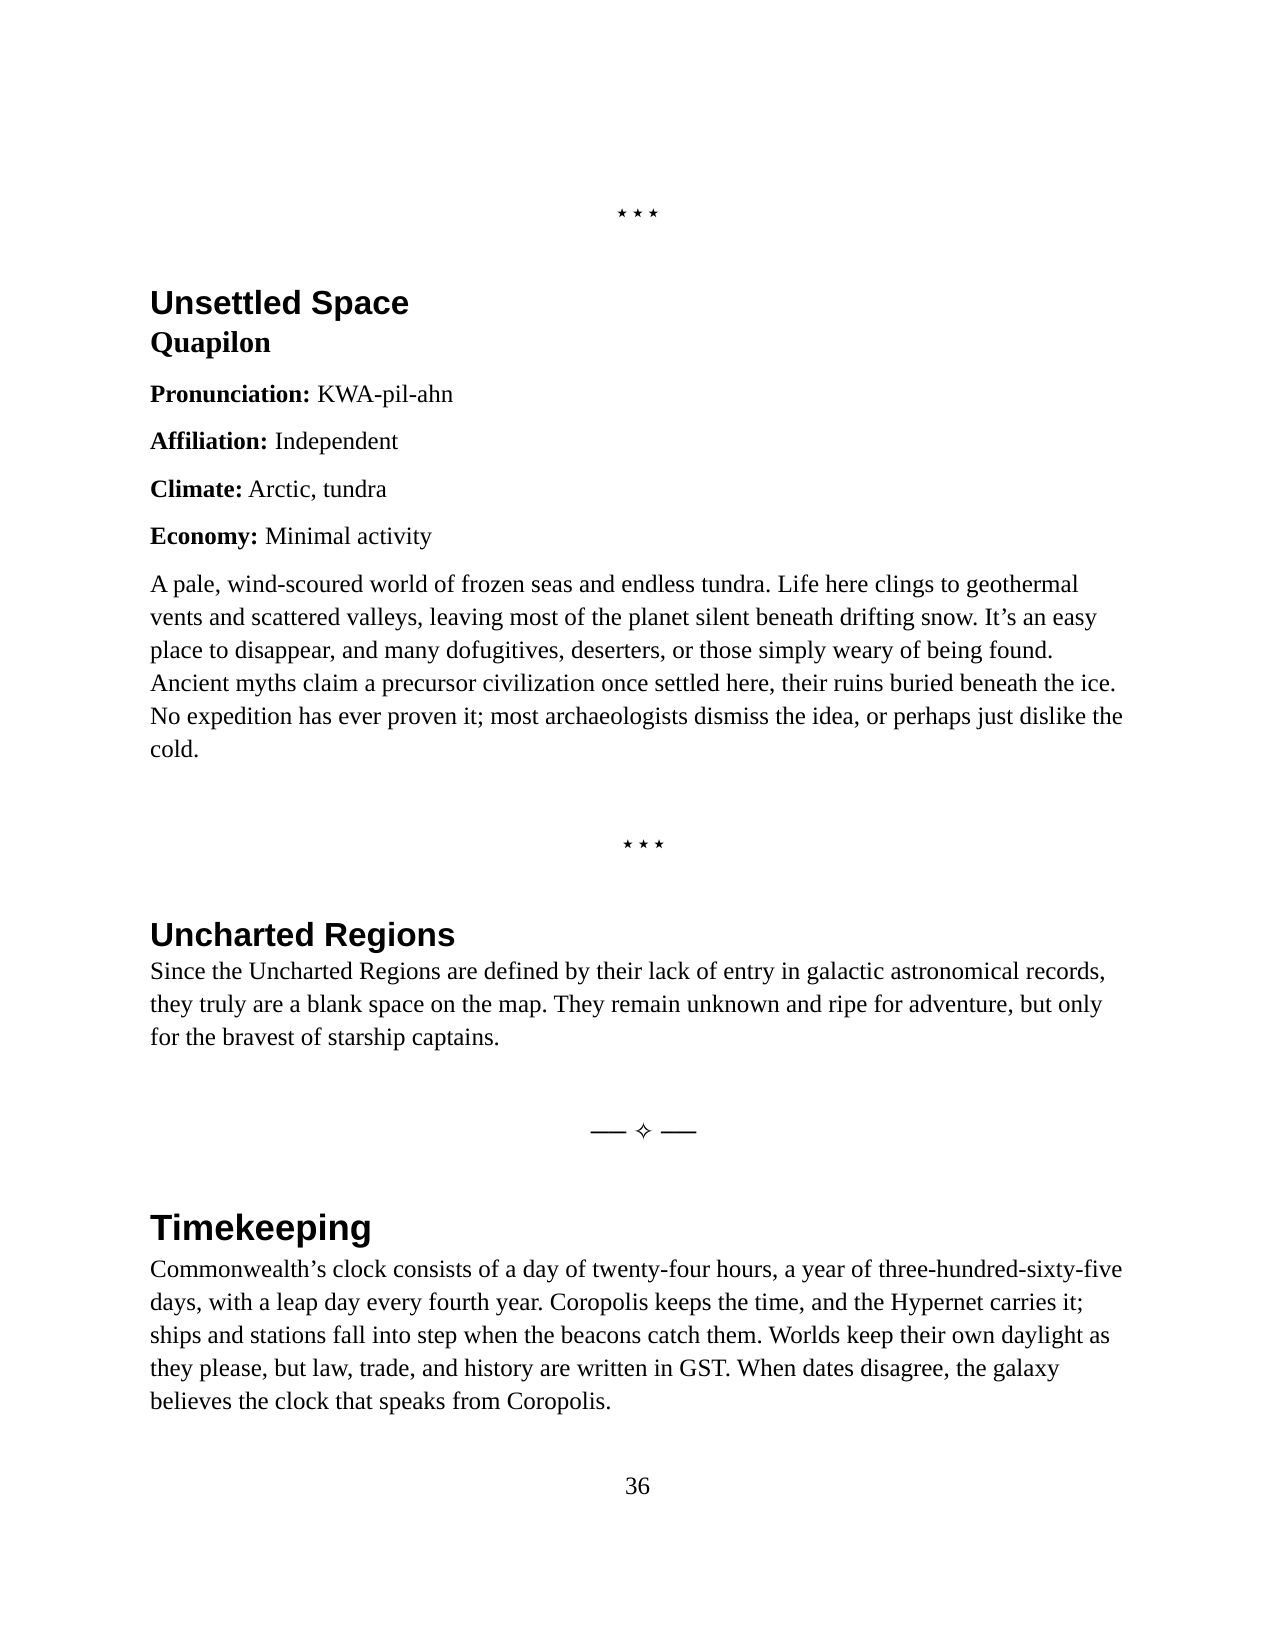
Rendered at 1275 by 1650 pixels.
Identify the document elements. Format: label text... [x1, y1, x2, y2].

text Quapilon [150, 324, 1125, 359]
text A pale, wind-scoured world of frozen seas and endless tundra. Life here clings to geothermal vents and scattered valleys, leaving most of the planet silent beneath drifting snow. It’s an easy place to disappear, and many dofugitives, deserters, or those simply weary of being found. Ancient myths claim a precursor civilization once settled here, their ruins buried beneath the ice. No expedition has ever proven it; most archaeologists dismiss the idea, or perhaps just dislike the cold. [150, 569, 1125, 763]
text Pronunciation: [150, 379, 311, 407]
text Climate: [150, 474, 243, 503]
text ── ✧ ── [162, 1117, 1125, 1146]
subtitle Timekeeping [150, 1206, 1125, 1248]
text Economy: [150, 521, 258, 550]
text ⋆⋆⋆ [150, 198, 1125, 226]
subtitle Uncharted Regions [150, 914, 1125, 953]
text Independent [268, 426, 1125, 455]
text Commonwealth’s clock consists of a day of twenty-four hours, a year of three-hundred-sixty-five days, with a leap day every fourth year. Coropolis keeps the time, and the Hypernet carries it; ships and stations fall into step when the beacons catch them. Worlds keep their own daylight as they please, but law, trade, and history are written in GST. When dates disagree, the galaxy believes the clock that speaks from Coropolis. [150, 1254, 1125, 1414]
text Arctic, tundra [243, 474, 1125, 503]
text Since the Uncharted Regions are defined by their lack of entry in galactic astronomical records, they truly are a blank space on the map. They remain unknown and ripe for adventure, but only for the bravest of starship captains. [150, 956, 1125, 1051]
text Minimal activity [258, 521, 1125, 550]
text ⋆⋆⋆ [162, 829, 1125, 858]
text KWA-pil-ahn [311, 379, 1125, 407]
text Affiliation: [150, 426, 268, 455]
subtitle Unsettled Space [150, 283, 1125, 321]
